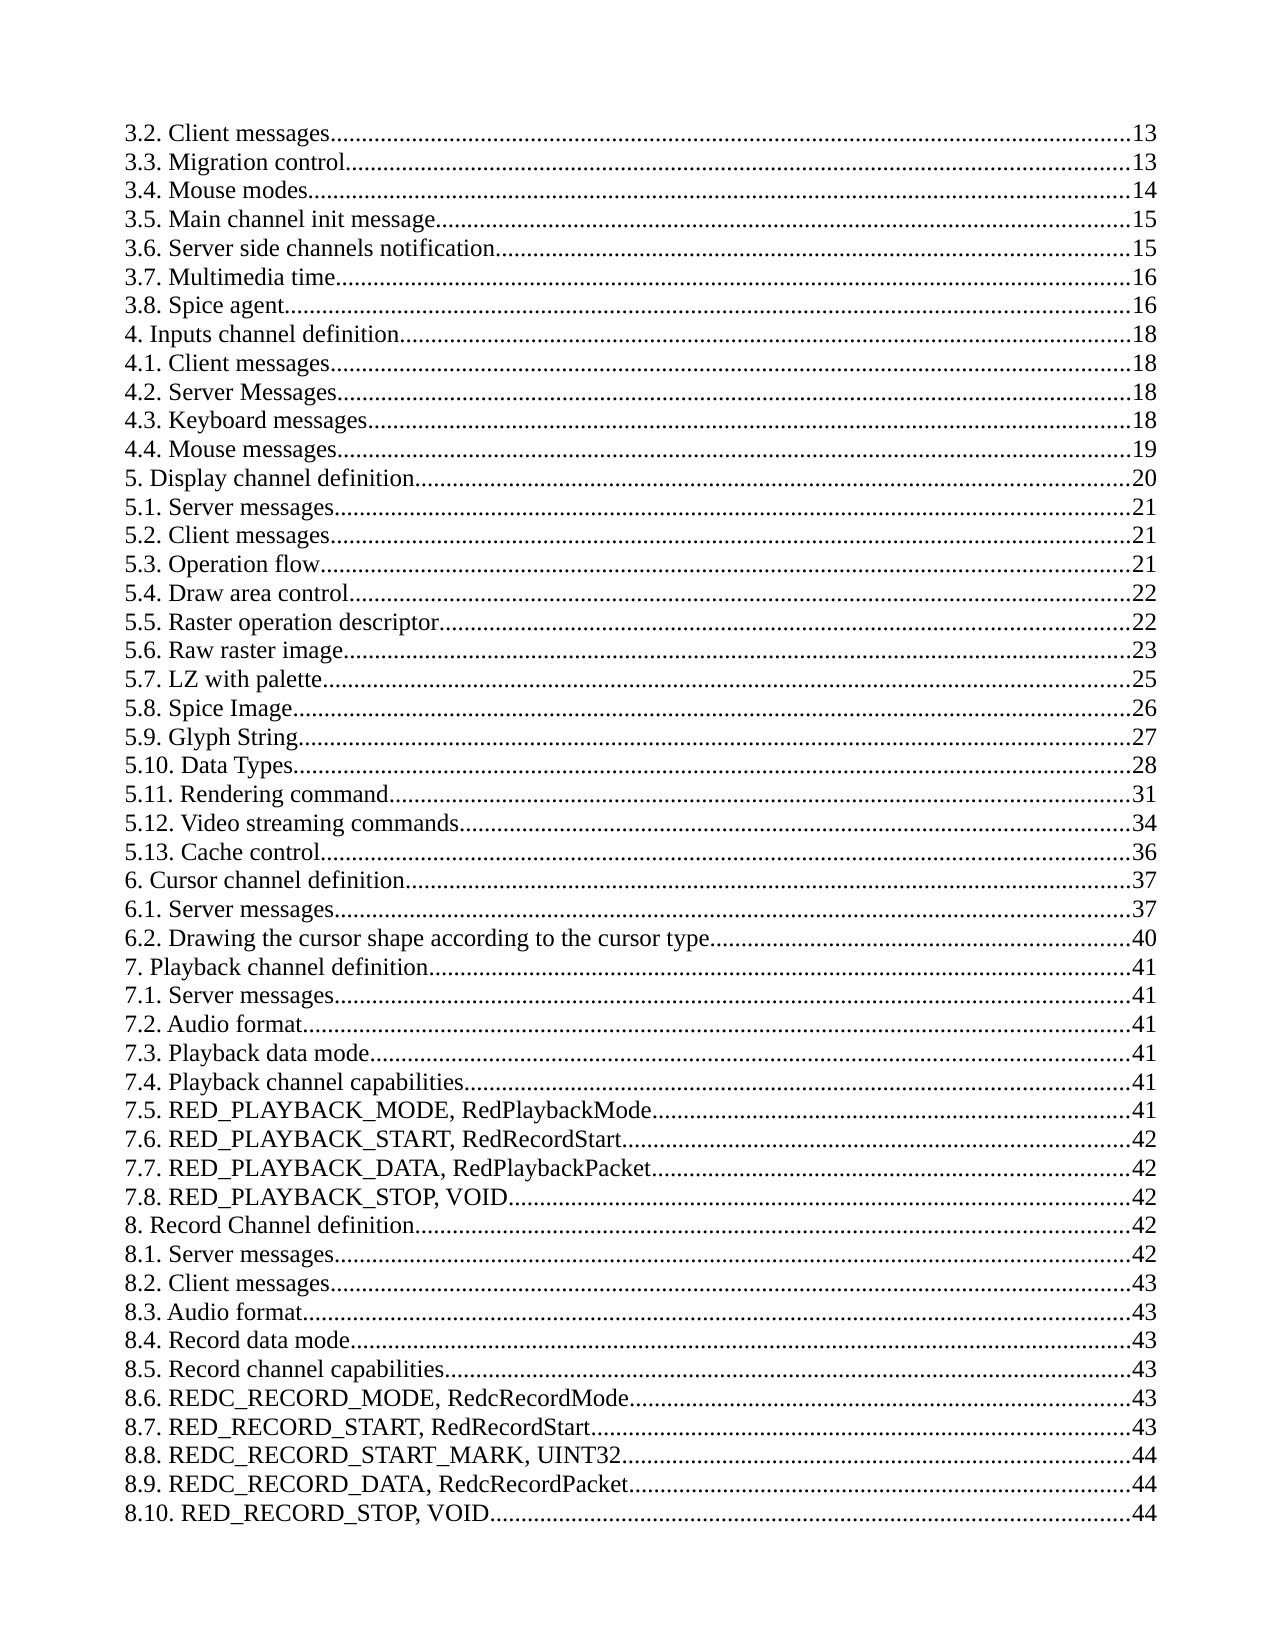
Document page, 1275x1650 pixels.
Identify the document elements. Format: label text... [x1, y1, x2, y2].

text 8.9. REDC_RECORD_DATA, RedcRecordPacket 44 [118, 1469, 1157, 1498]
text 3.5. Main channel init message 15 [118, 204, 1157, 233]
text 5.4. Draw area control 22 [118, 578, 1157, 607]
text 5.11. Rendering command 31 [118, 779, 1157, 808]
text 5.5. Raster operation descriptor 22 [118, 607, 1157, 636]
text 7.2. Audio format 41 [118, 1009, 1157, 1038]
text 7.1. Server messages 41 [118, 981, 1157, 1009]
text 4.1. Client messages 18 [118, 348, 1157, 377]
text 5.9. Glyph String 27 [118, 722, 1157, 751]
text 4.3. Keyboard messages 18 [118, 406, 1157, 434]
text 5.3. Operation flow 21 [118, 549, 1157, 578]
text 8.2. Client messages 43 [118, 1268, 1157, 1297]
text 7.6. RED_PLAYBACK_START, RedRecordStart 42 [118, 1124, 1157, 1153]
text 4. Inputs channel definition 18 [118, 319, 1157, 348]
text 5. Display channel definition 20 [118, 463, 1157, 492]
text 3.2. Client messages 13 [118, 118, 1157, 147]
text 3.8. Spice agent 16 [118, 291, 1157, 319]
text 7. Playback channel definition 41 [118, 952, 1157, 981]
text 6.1. Server messages 37 [118, 894, 1157, 923]
text 7.3. Playback data mode 41 [118, 1038, 1157, 1067]
text 5.8. Spice Image 26 [118, 693, 1157, 722]
text 4.2. Server Messages 18 [118, 377, 1157, 406]
text 7.4. Playback channel capabilities 41 [118, 1067, 1157, 1096]
text 8.3. Audio format 43 [118, 1297, 1157, 1326]
text 3.7. Multimedia time 16 [118, 262, 1157, 291]
text 4.4. Mouse messages 19 [118, 434, 1157, 463]
text 3.3. Migration control 13 [118, 147, 1157, 176]
text 7.5. RED_PLAYBACK_MODE, RedPlaybackMode 41 [118, 1096, 1157, 1124]
text 7.8. RED_PLAYBACK_STOP, VOID 42 [118, 1182, 1157, 1211]
text 5.12. Video streaming commands 34 [118, 808, 1157, 837]
text 3.4. Mouse modes 14 [118, 176, 1157, 204]
text 7.7. RED_PLAYBACK_DATA, RedPlaybackPacket 42 [118, 1153, 1157, 1182]
text 8.8. REDC_RECORD_START_MARK, UINT32 44 [118, 1441, 1157, 1469]
text 6. Cursor channel definition 37 [118, 866, 1157, 894]
text 8.5. Record channel capabilities 43 [118, 1354, 1157, 1383]
text 5.6. Raw raster image 23 [118, 636, 1157, 664]
text 5.10. Data Types 28 [118, 751, 1157, 779]
text 5.7. LZ with palette 25 [118, 664, 1157, 693]
text 6.2. Drawing the cursor shape according to the cursor type 40 [118, 923, 1157, 952]
text 8.10. RED_RECORD_STOP, VOID 44 [118, 1498, 1157, 1527]
text 8.4. Record data mode 43 [118, 1326, 1157, 1354]
text 8.7. RED_RECORD_START, RedRecordStart 43 [118, 1412, 1157, 1441]
text 5.2. Client messages 21 [118, 521, 1157, 549]
text 5.13. Cache control 36 [118, 837, 1157, 866]
text 8. Record Channel definition 42 [118, 1211, 1157, 1239]
text 3.6. Server side channels notification 15 [118, 233, 1157, 262]
text 5.1. Server messages 21 [118, 492, 1157, 521]
text 8.1. Server messages 42 [118, 1239, 1157, 1268]
text 8.6. REDC_RECORD_MODE, RedcRecordMode 43 [118, 1383, 1157, 1412]
